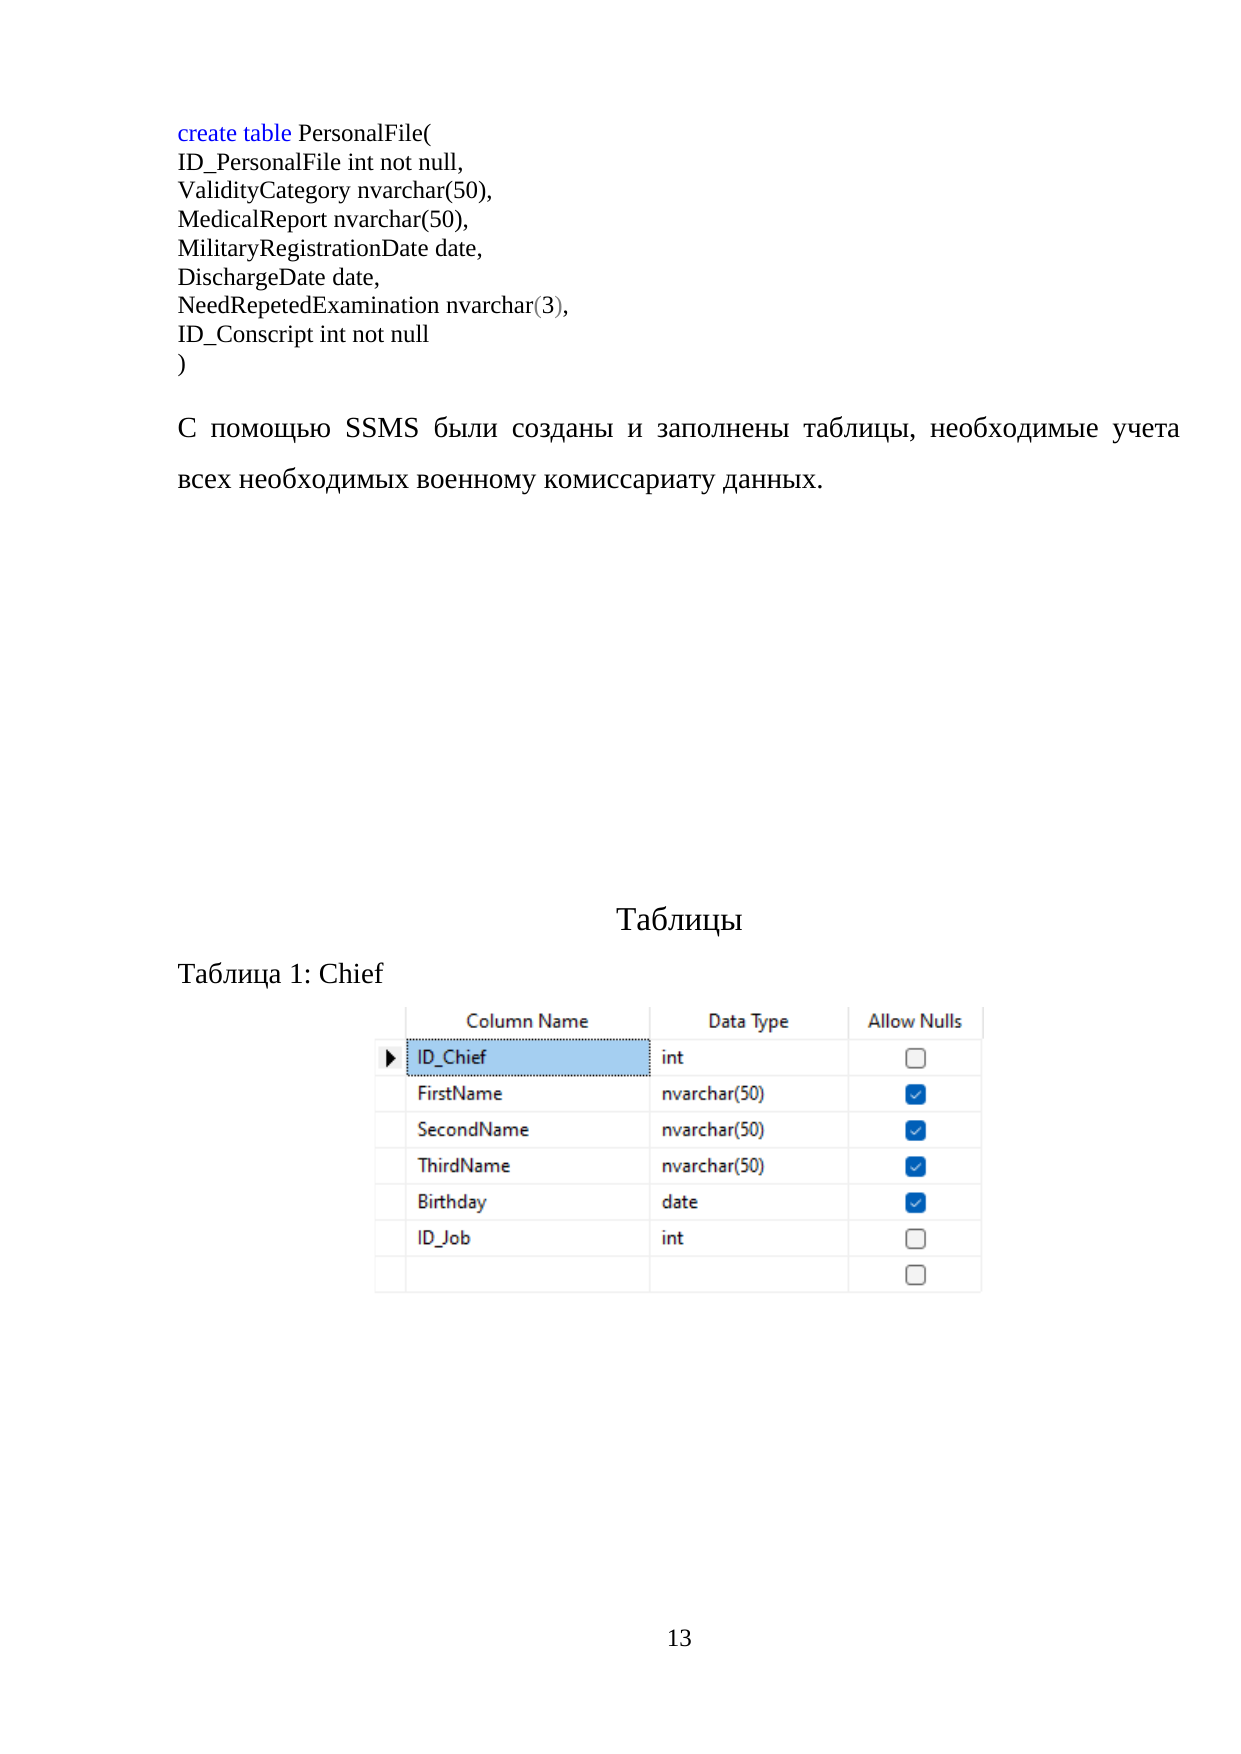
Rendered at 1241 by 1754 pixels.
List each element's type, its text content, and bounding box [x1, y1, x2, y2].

text ID_Conscript int not null [177, 319, 1181, 348]
text DischargeDate date, [177, 262, 1181, 291]
picture [374, 1007, 984, 1298]
text MilitaryRegistrationDate date, [177, 233, 1181, 262]
text Таблицы [177, 899, 1181, 937]
text MedicalReport nvarchar(50), [177, 204, 1181, 233]
text Таблица 1: Chief [177, 957, 1181, 990]
text ) [177, 348, 1181, 377]
text ValidityCategory nvarchar(50), [177, 176, 1181, 204]
text С помощью SSMS были созданы и заполнены таблицы, необходимые учета всех необходимых военному комиссариату данных. [177, 410, 1181, 494]
text NeedRepetedExamination nvarchar(3), [177, 291, 1181, 319]
text ID_PersonalFile int not null, [177, 147, 1181, 176]
text create table PersonalFile( [177, 118, 1181, 147]
